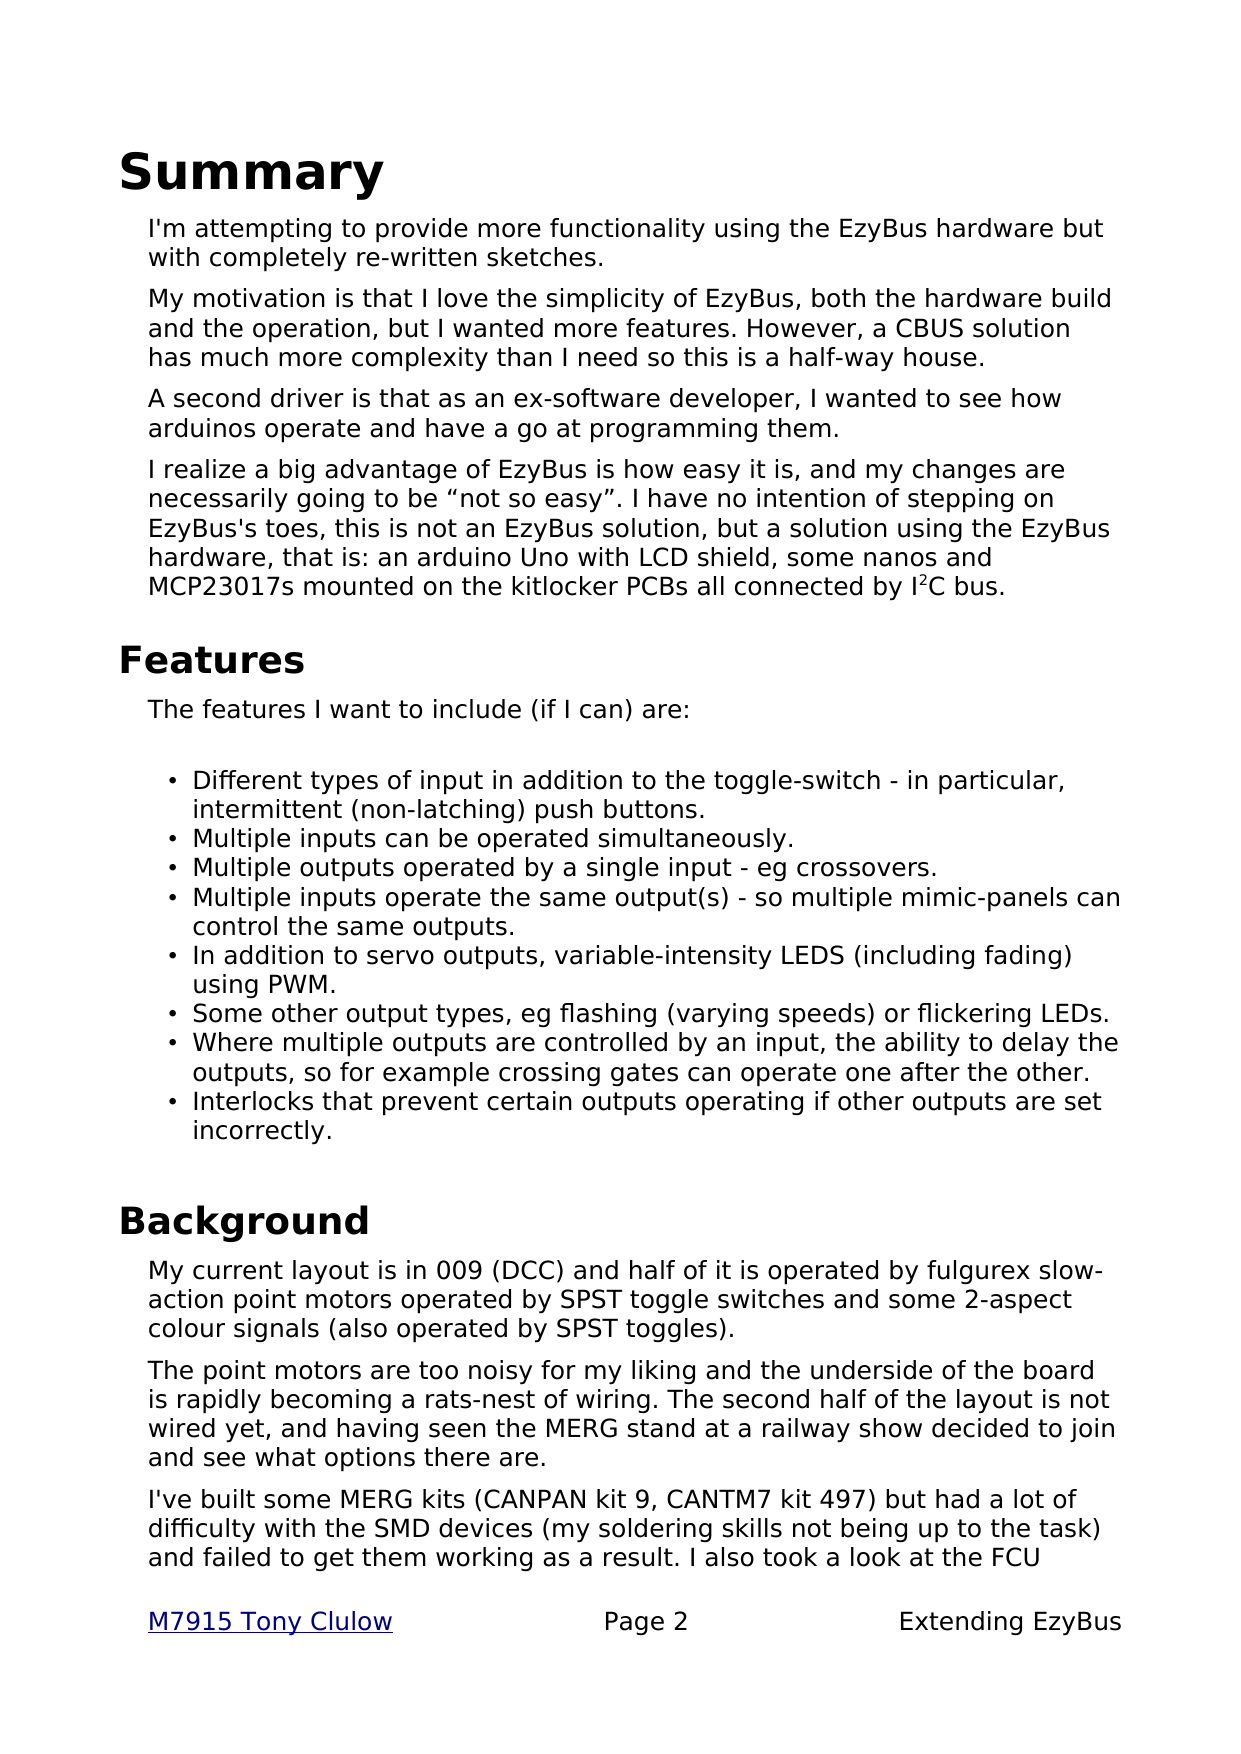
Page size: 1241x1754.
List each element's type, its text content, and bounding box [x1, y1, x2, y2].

list Where multiple outputs are controlled by an input, the ability to delay the outputs, so for example crossing gates can operate one after the other. [177, 1029, 1122, 1087]
text My motivation is that I love the simplicity of EzyBus, both the hardware build and the operation, but I wanted more features. However, a CBUS solution has much more complexity than I need so this is a half-way house. [148, 285, 1122, 372]
list In addition to servo outputs, variable-intensity LEDS (including fading) using PWM. [177, 941, 1122, 999]
text My current layout is in 009 (DCC) and half of it is operated by fulgurex slow-action point motors operated by SPST toggle switches and some 2-aspect colour signals (also operated by SPST toggles). [148, 1256, 1122, 1343]
subtitle Background [118, 1200, 1122, 1243]
text I've built some MERG kits (CANPAN kit 9, CANTM7 kit 497) but had a lot of difficulty with the SMD devices (my soldering skills not being up to the task) and failed to get them working as a result. I also took a look at the FCU [148, 1485, 1122, 1573]
list Multiple outputs operated by a single input - eg crossovers. [177, 854, 1122, 883]
text The features I want to include (if I can) are: [148, 695, 1122, 724]
list Interlocks that prevent certain outputs operating if other outputs are set incorrectly. [177, 1087, 1122, 1145]
list Multiple inputs operate the same output(s) - so multiple mimic-panels can control the same outputs. [177, 883, 1122, 941]
text A second driver is that as an ex-software developer, I wanted to see how arduinos operate and have a go at programming them. [148, 385, 1122, 443]
text I realize a big advantage of EzyBus is how easy it is, and my changes are necessarily going to be “not so easy”. I have no intention of stepping on EzyBus's toes, this is not an EzyBus solution, but a solution using the EzyBus hardware, that is: an arduino Uno with LCD shield, some nanos and MCP23017s mounted on the kitlocker PCBs all connected by I2C bus. [148, 456, 1122, 601]
subtitle Features [118, 639, 1122, 682]
list Different types of input in addition to the toggle-switch - in particular, intermittent (non-latching) push buttons. [177, 766, 1122, 824]
list Multiple inputs can be operated simultaneously. [177, 824, 1122, 854]
text I'm attempting to provide more functionality using the EzyBus hardware but with completely re-written sketches. [148, 214, 1122, 272]
list Some other output types, eg flashing (varying speeds) or flickering LEDs. [177, 999, 1122, 1029]
subtitle Summary [118, 143, 1122, 201]
text The point motors are too noisy for my liking and the underside of the board is rapidly becoming a rats-nest of wiring. The second half of the layout is not wired yet, and having seen the MERG stand at a railway show decided to join and see what options there are. [148, 1356, 1122, 1473]
